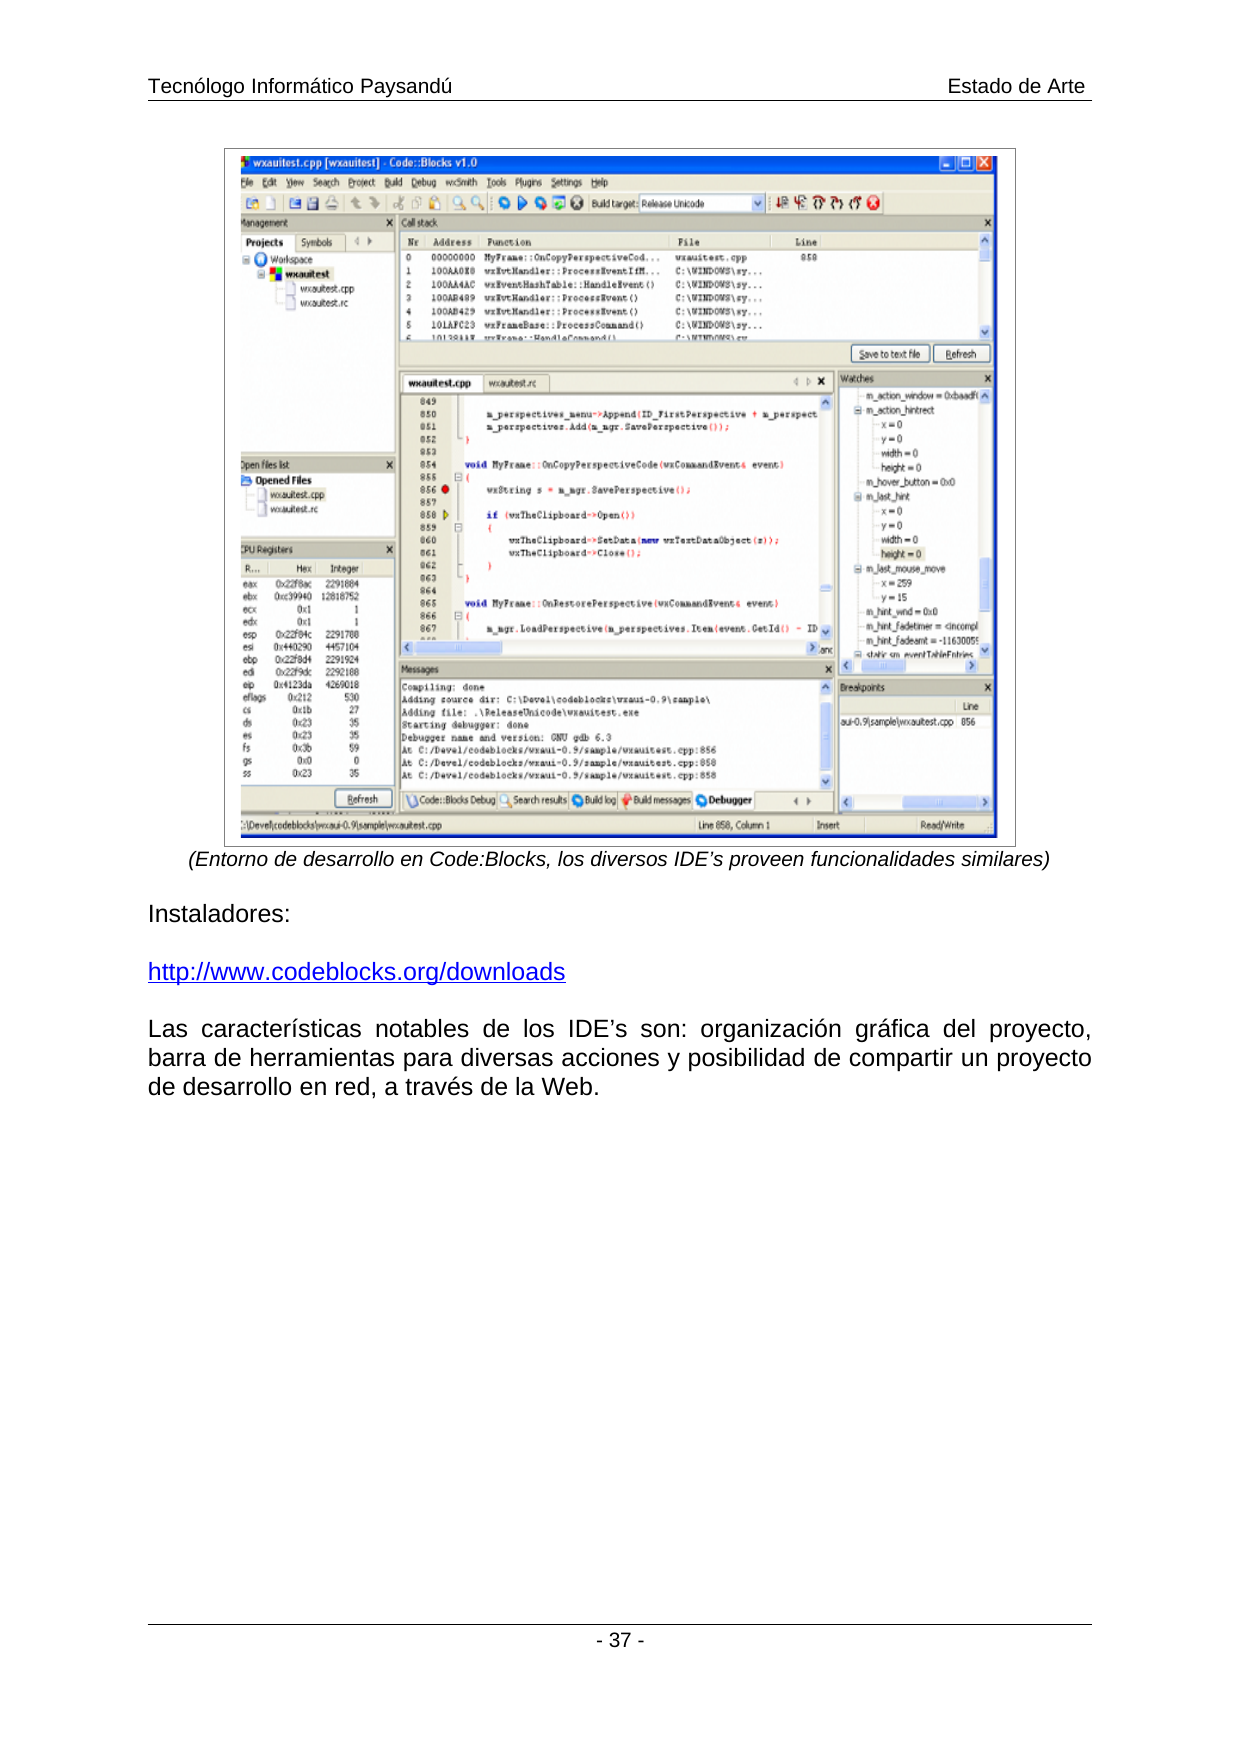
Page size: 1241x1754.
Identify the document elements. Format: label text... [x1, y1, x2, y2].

text (Entorno de desarrollo en Code:Blocks, los diversos IDE’s proveen funcionalidades similares) [148, 847, 1092, 871]
text Las características notables de los IDE’s son: organización gráfica del proyecto, barra de herramientas para diversas acciones y posibilidad de compartir un proyecto de desarrollo en red, a través de la Web. [148, 1014, 1092, 1101]
text Instaladores: [148, 899, 1092, 928]
picture [240, 156, 1000, 838]
text http://www.codeblocks.org/downloads [148, 957, 1092, 986]
